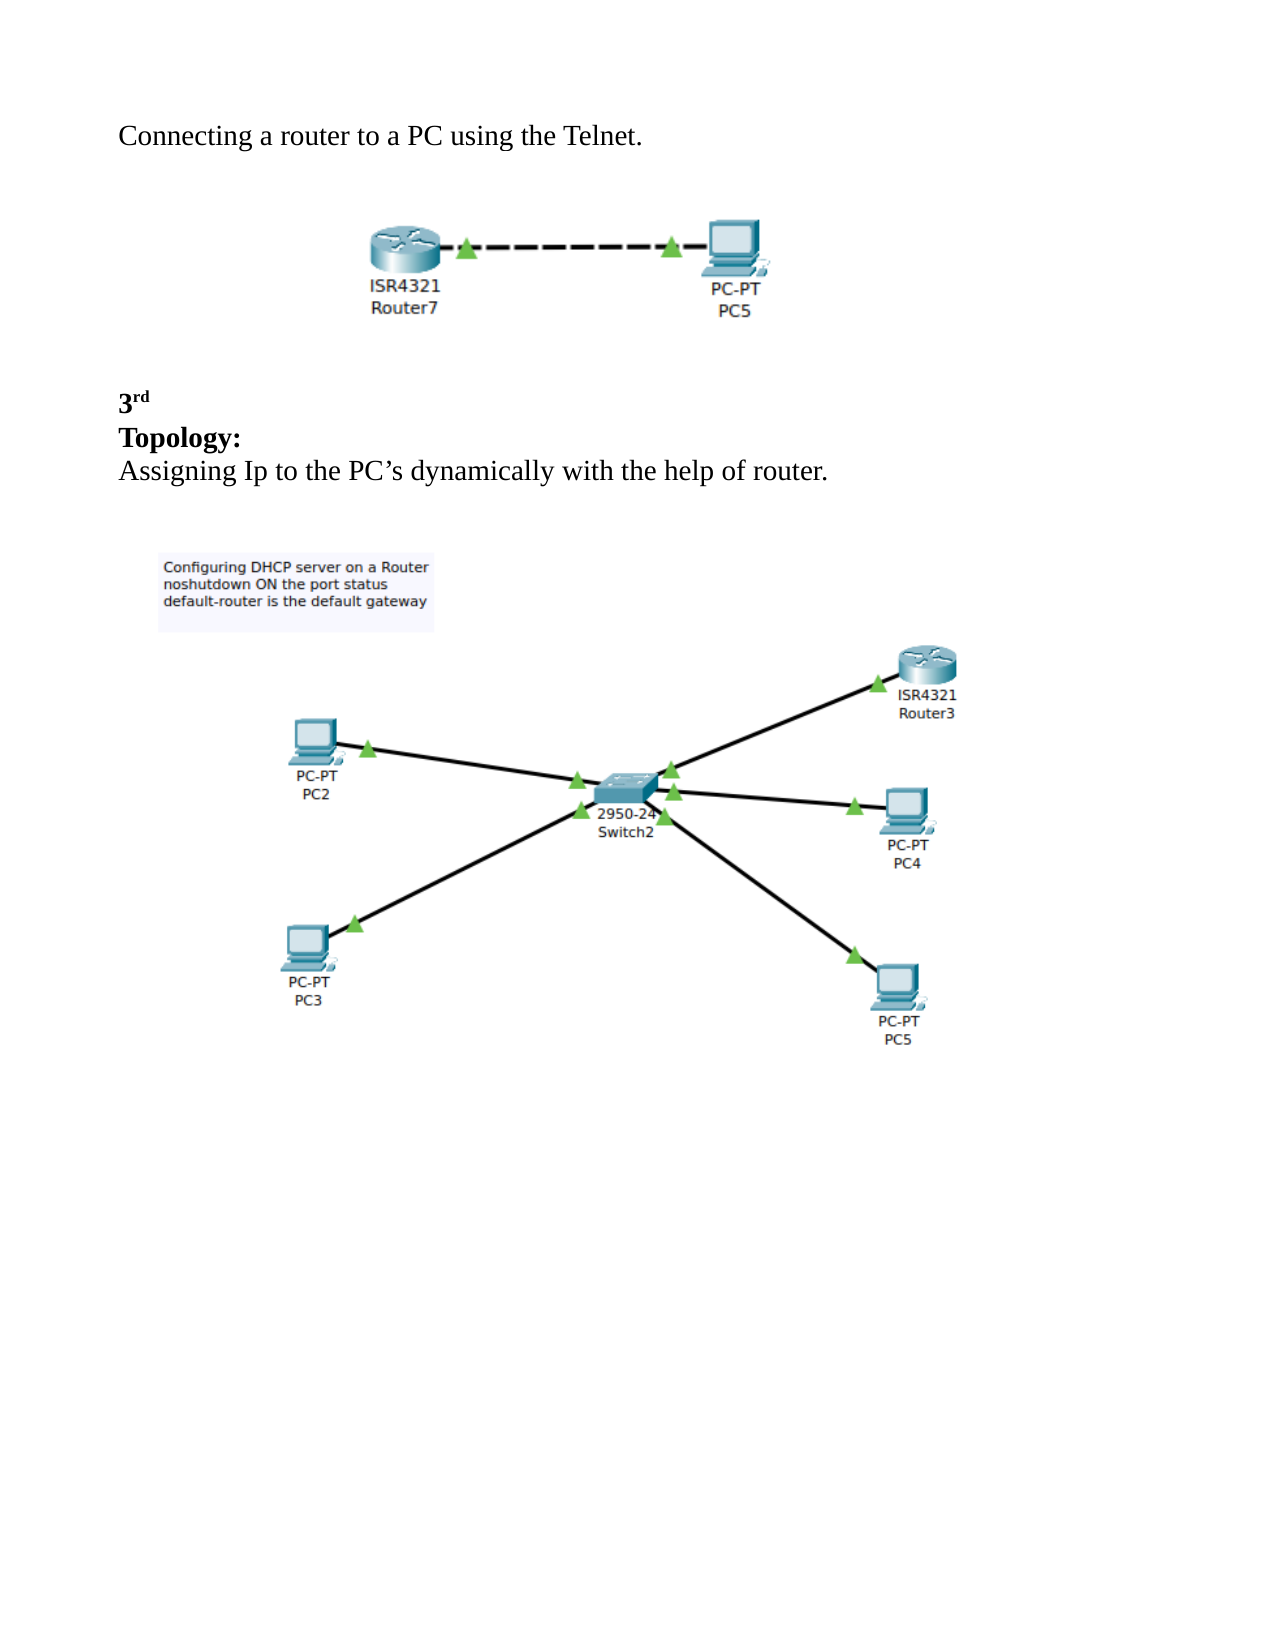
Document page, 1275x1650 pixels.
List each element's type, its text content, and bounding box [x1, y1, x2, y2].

picture [118, 515, 1157, 1097]
picture [276, 151, 999, 391]
text Connecting a router to a PC using the Telnet. [118, 118, 1157, 152]
text Assigning Ip to the PC’s dynamically with the help of router. [118, 453, 1157, 487]
text 3rd Topology: [118, 386, 1157, 453]
